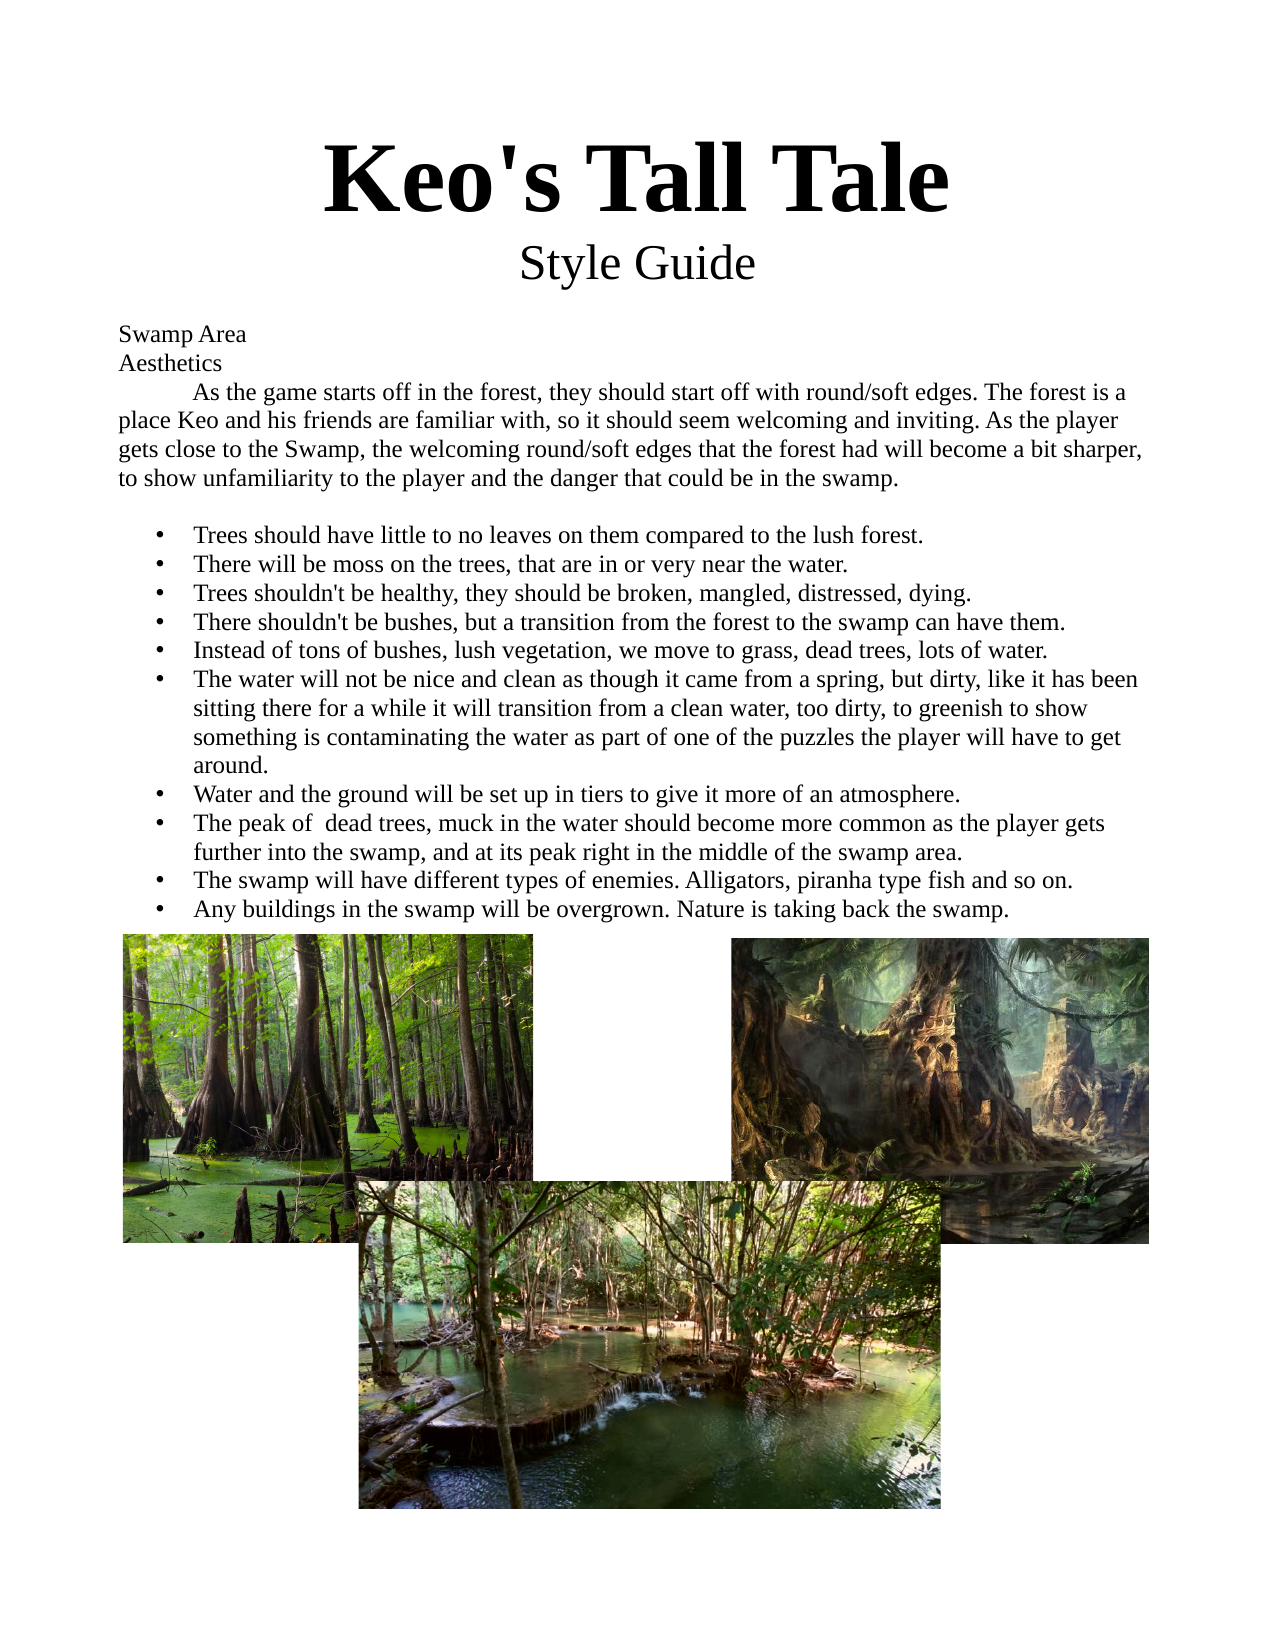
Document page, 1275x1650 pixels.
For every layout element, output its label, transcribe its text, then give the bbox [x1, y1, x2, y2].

text Aesthetics [118, 348, 1157, 377]
text Style Guide [118, 233, 1157, 291]
list The water will not be nice and clean as though it came from a spring, but dirty, like it has been sitting there for a while it will transition from a clean water, too dirty, to greenish to show something is contaminating the water as part of one of the puzzles the player will have to get around. [156, 664, 1157, 779]
picture [122, 934, 1149, 1509]
list Any buildings in the swamp will be overgrown. Nature is taking back the swamp. [156, 894, 1157, 923]
list The peak of dead trees, muck in the water should become more common as the player gets further into the swamp, and at its peak right in the middle of the swamp area. [156, 808, 1157, 866]
list Trees shouldn't be healthy, they should be broken, mangled, distressed, dying. [156, 578, 1157, 607]
list There will be moss on the trees, that are in or very near the water. [156, 549, 1157, 578]
list Trees should have little to no leaves on them compared to the lush forest. [156, 521, 1157, 549]
list The swamp will have different types of enemies. Alligators, piranha type fish and so on. [156, 866, 1157, 894]
list Instead of tons of bushes, lush vegetation, we move to grass, dead trees, lots of water. [156, 636, 1157, 664]
list Water and the ground will be set up in tiers to give it more of an atmosphere. [156, 779, 1157, 808]
text Keo's Tall Tale [118, 118, 1157, 233]
list There shouldn't be bushes, but a transition from the forest to the swamp can have them. [156, 607, 1157, 636]
text Swamp Area [118, 319, 1157, 348]
text As the game starts off in the forest, they should start off with round/soft edges. The forest is a place Keo and his friends are familiar with, so it should seem welcoming and inviting. As the player gets close to the Swamp, the welcoming round/soft edges that the forest had will become a bit sharper, to show unfamiliarity to the player and the danger that could be in the swamp. [118, 377, 1157, 492]
